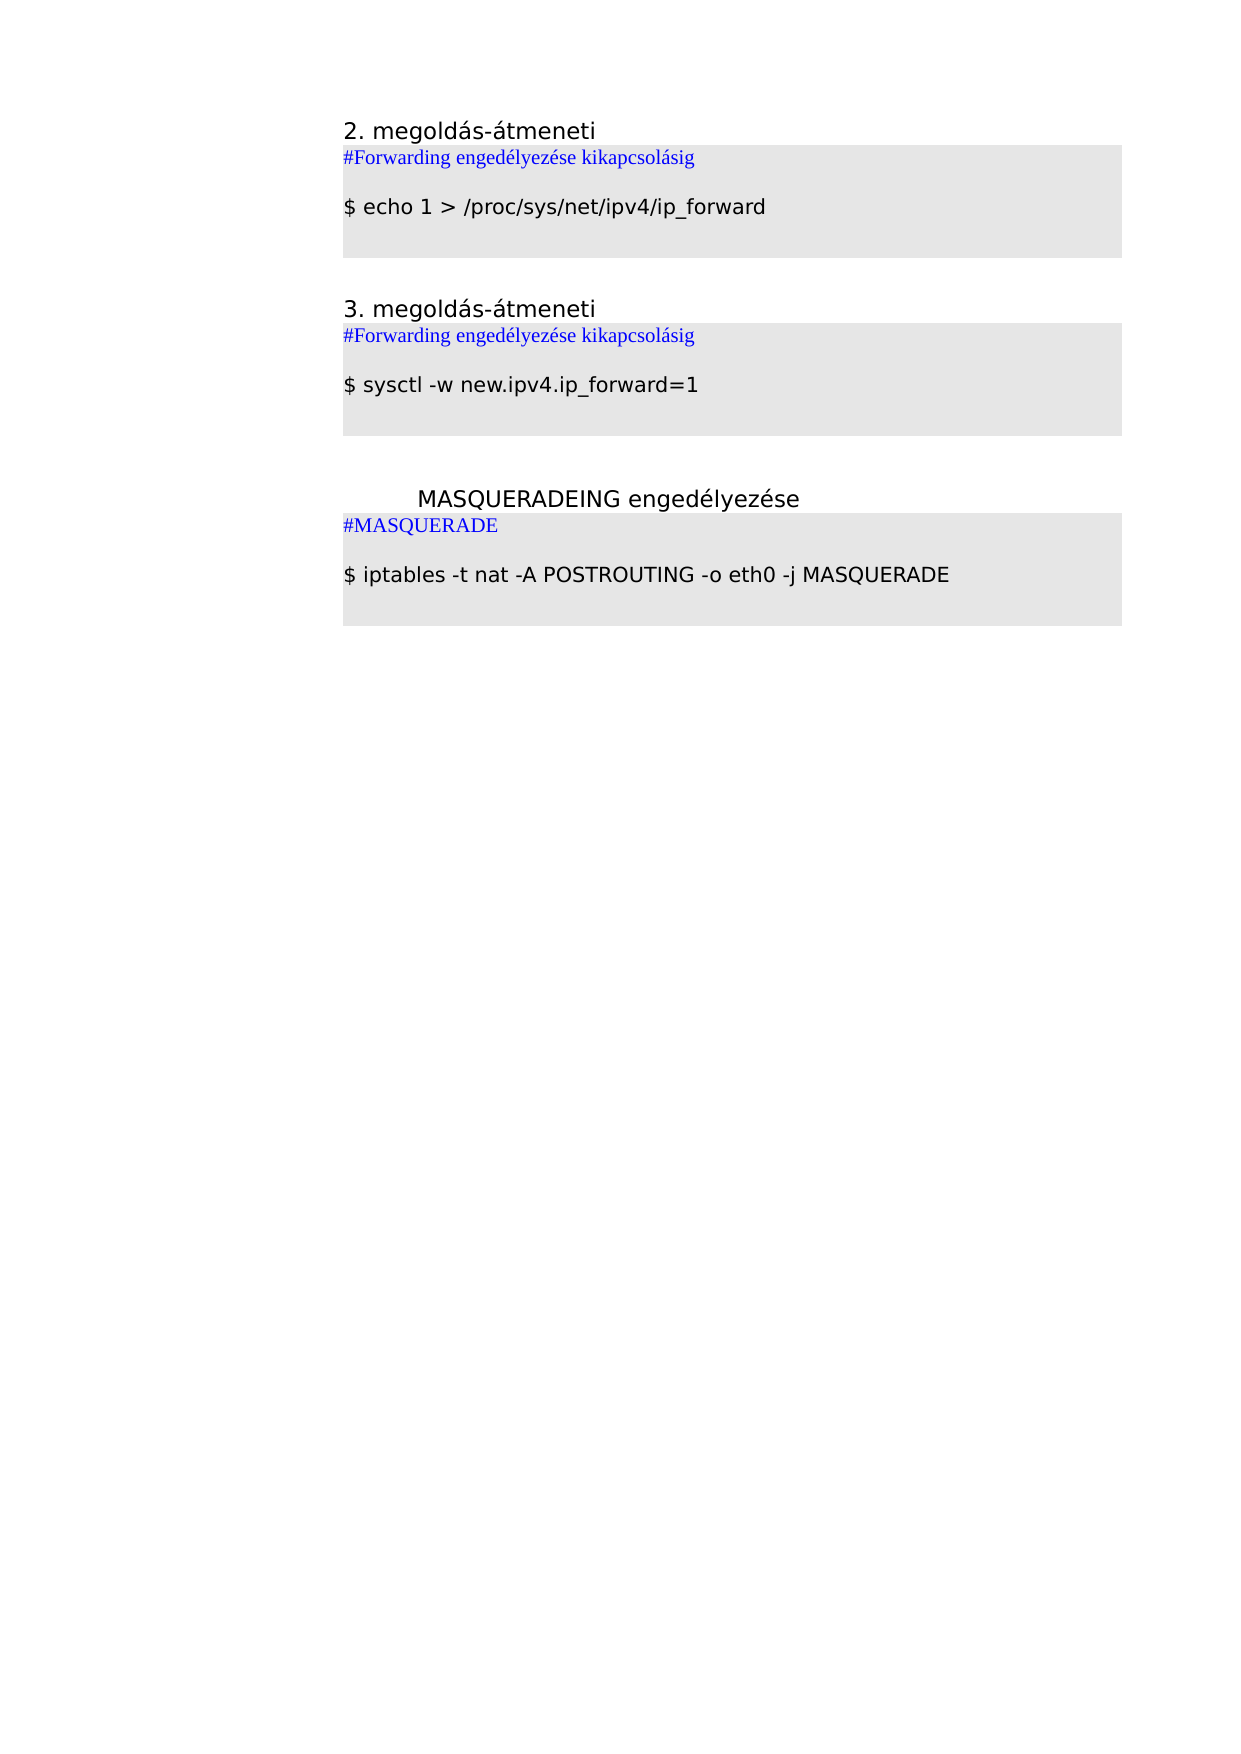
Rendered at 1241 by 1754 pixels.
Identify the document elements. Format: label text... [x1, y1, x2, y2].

text $ sysctl -w new.ipv4.ip_forward=1 [343, 373, 1122, 398]
text #MASQUERADE [343, 513, 1122, 537]
text 2. megoldás-átmeneti [343, 118, 1122, 145]
text #Forwarding engedélyezése kikapcsolásig [343, 323, 1122, 347]
text #Forwarding engedélyezése kikapcsolásig [343, 145, 1122, 169]
text $ iptables -t nat -A POSTROUTING -o eth0 -j MASQUERADE [343, 563, 1122, 588]
text 3. megoldás-átmeneti [343, 296, 1122, 323]
text $ echo 1 > /proc/sys/net/ipv4/ip_forward [343, 195, 1122, 219]
text MASQUERADEING engedélyezése [343, 486, 1122, 513]
